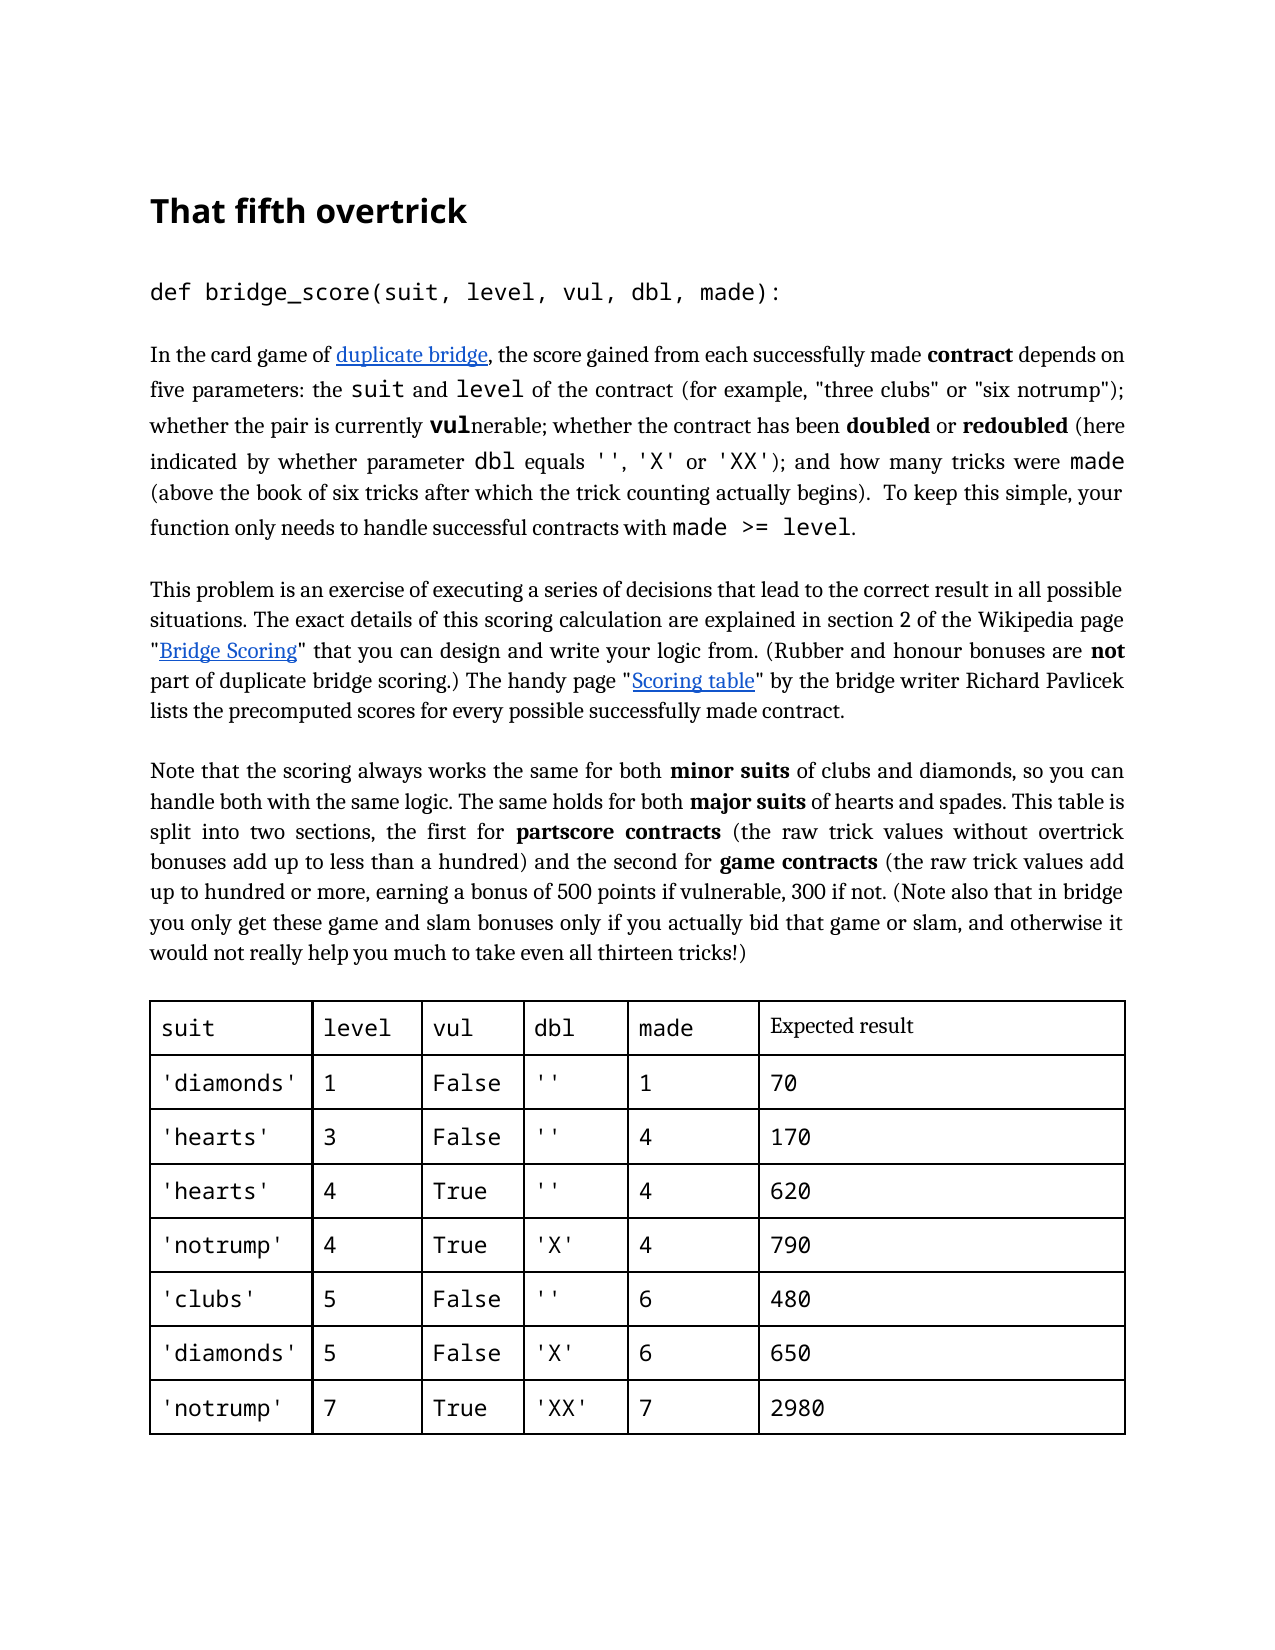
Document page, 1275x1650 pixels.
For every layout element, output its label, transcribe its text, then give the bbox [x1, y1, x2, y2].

table_cell 'clubs' [151, 1273, 311, 1325]
text In the card game of duplicate bridge, the score gained from each successfully made contract depends on five parameters: the suit and level of the contract (for example, "three clubs" or "six notrump"); whether the pair is currently vulnerable; whether the contract has been doubled or redoubled (here indicated by whether parameter dbl equals '', 'X' or 'XX'); and how many tricks were made (above the book of six tricks after which the trick counting actually begins). To keep this simple, your function only needs to handle successful contracts with made >= level. [150, 342, 1125, 542]
table_cell 7 [314, 1381, 421, 1433]
table_cell 4 [629, 1110, 758, 1162]
table_cell '' [525, 1110, 627, 1162]
table_header dbl [525, 1002, 627, 1054]
table_cell '' [525, 1273, 627, 1325]
table_cell 620 [760, 1165, 1124, 1217]
table_cell 4 [629, 1165, 758, 1217]
table_cell 70 [760, 1056, 1124, 1108]
table_header Expected result [760, 1002, 1124, 1054]
table_cell 480 [760, 1273, 1124, 1325]
table_cell 1 [314, 1056, 421, 1108]
table_cell 'X' [525, 1327, 627, 1379]
table_cell 'diamonds' [151, 1327, 311, 1379]
text Note that the scoring always works the same for both minor suits of clubs and diamonds, so you can handle both with the same logic. The same holds for both major suits of hearts and spades. This table is split into two sections, the first for partscore contracts (the raw trick values without overtrick bonuses add up to less than a hundred) and the second for game contracts (the raw trick values add up to hundred or more, earning a bonus of 500 points if vulnerable, 300 if not. (Note also that in bridge you only get these game and slam bonuses only if you actually bid that game or slam, and otherwise it would not really help you much to take even all thirteen tricks!) [150, 758, 1125, 966]
subtitle That fifth overtrick [150, 187, 1125, 233]
table_cell 'notrump' [151, 1219, 311, 1271]
table_header suit [151, 1002, 311, 1054]
table_cell 1 [629, 1056, 758, 1108]
table_cell 'X' [525, 1219, 627, 1271]
table_cell '' [525, 1165, 627, 1217]
table_cell 4 [314, 1219, 421, 1271]
table_cell 'XX' [525, 1381, 627, 1433]
table_cell False [423, 1273, 523, 1325]
table_cell 5 [314, 1273, 421, 1325]
table_cell 170 [760, 1110, 1124, 1162]
table_cell False [423, 1327, 523, 1379]
table_cell False [423, 1110, 523, 1162]
table_cell True [423, 1165, 523, 1217]
table_cell 6 [629, 1273, 758, 1325]
table_cell 4 [314, 1165, 421, 1217]
table_cell 'diamonds' [151, 1056, 311, 1108]
table_cell '' [525, 1056, 627, 1108]
text This problem is an exercise of executing a series of decisions that lead to the correct result in all possible situations. The exact details of this scoring calculation are explained in section 2 of the Wikipedia page "Bridge Scoring" that you can design and write your logic from. (Rubber and honour bonuses are not part of duplicate bridge scoring.) The handy page "Scoring table" by the bridge writer Richard Pavlicek lists the precomputed scores for every possible successfully made contract. [150, 577, 1125, 724]
table_cell False [423, 1056, 523, 1108]
table_header vul [423, 1002, 523, 1054]
text def bridge_score(suit, level, vul, dbl, made): [150, 276, 1125, 307]
table_header made [629, 1002, 758, 1054]
table_cell 'hearts' [151, 1110, 311, 1162]
table_cell True [423, 1381, 523, 1433]
table_cell True [423, 1219, 523, 1271]
table_cell 790 [760, 1219, 1124, 1271]
table_cell 4 [629, 1219, 758, 1271]
table_cell 5 [314, 1327, 421, 1379]
table_cell 6 [629, 1327, 758, 1379]
table_cell 3 [314, 1110, 421, 1162]
table_cell 2980 [760, 1381, 1124, 1433]
table_header level [314, 1002, 421, 1054]
table_cell 650 [760, 1327, 1124, 1379]
table_cell 7 [629, 1381, 758, 1433]
table_cell 'hearts' [151, 1165, 311, 1217]
table_cell 'notrump' [151, 1381, 311, 1433]
